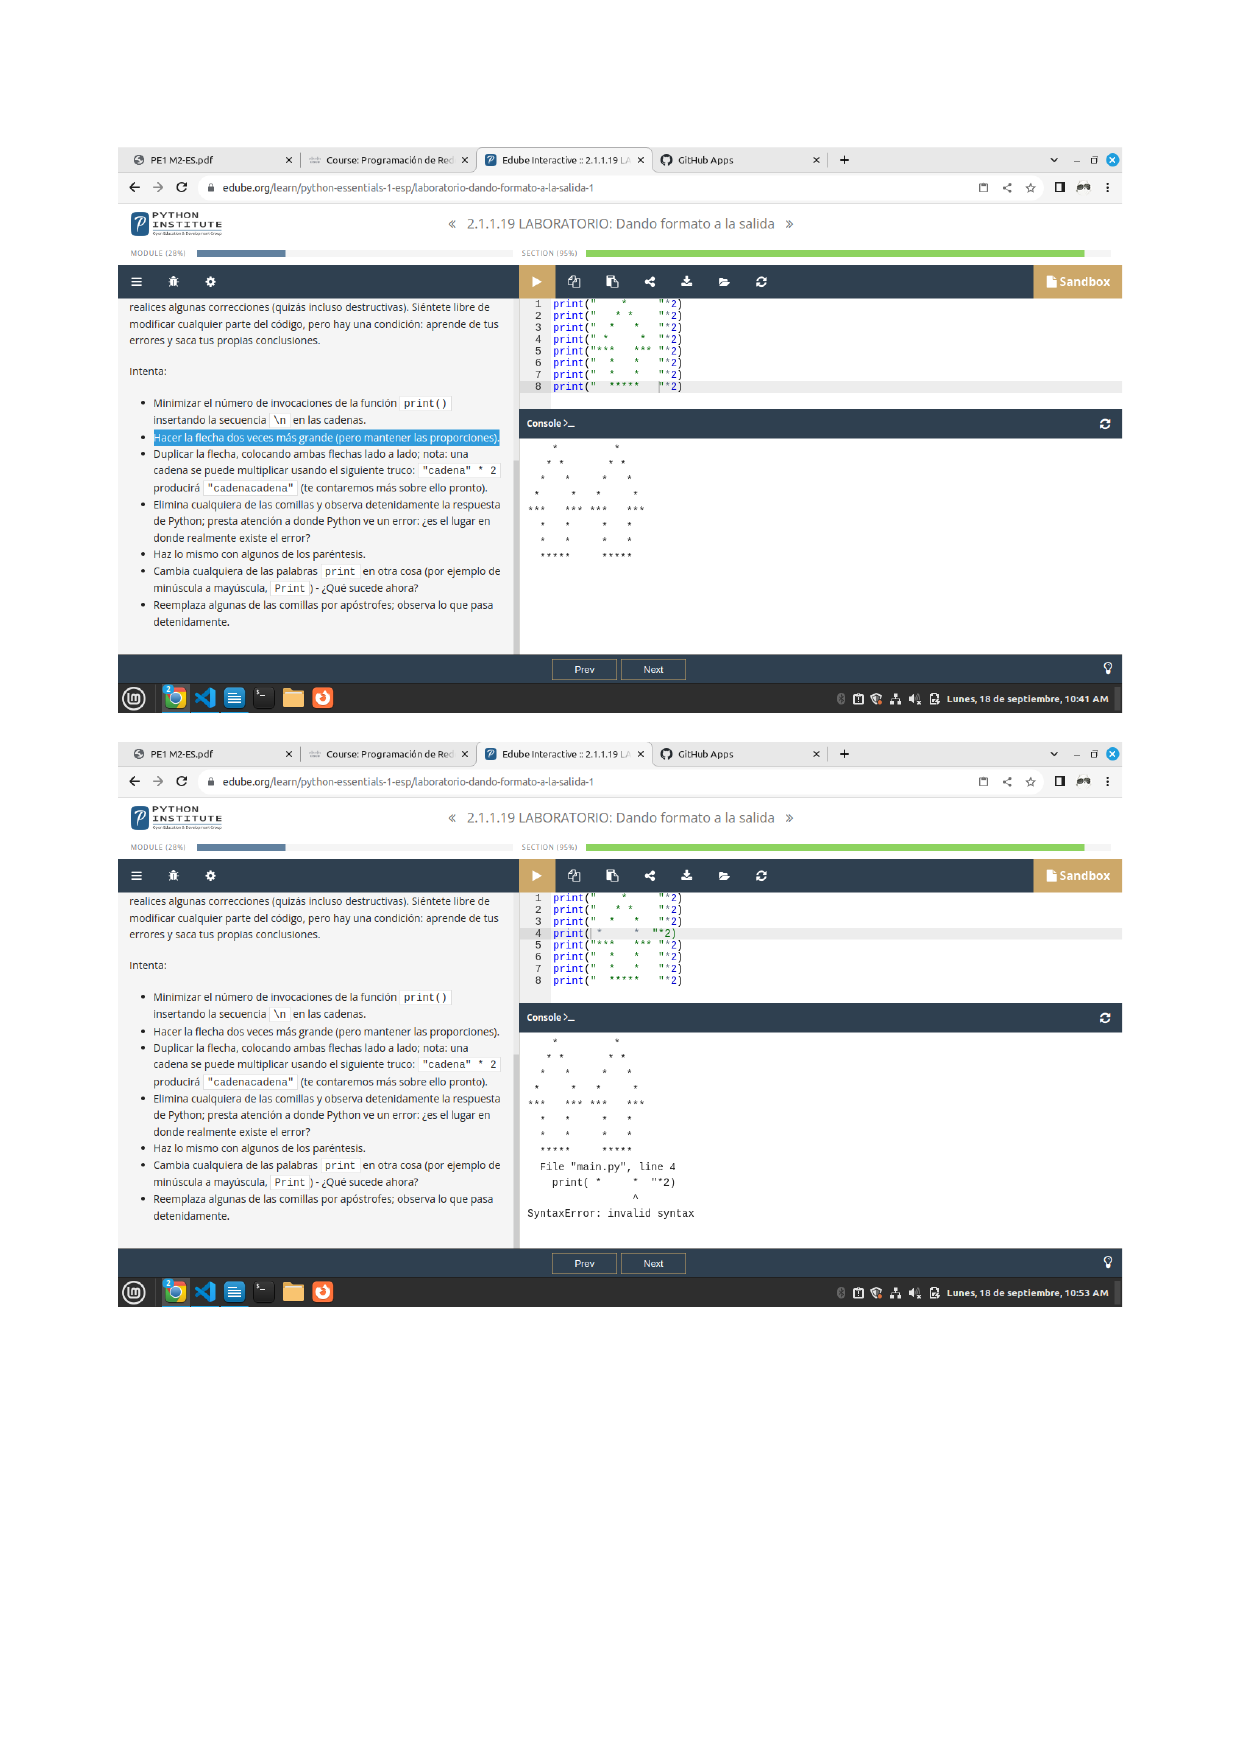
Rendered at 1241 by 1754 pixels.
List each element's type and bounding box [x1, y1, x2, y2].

picture [118, 742, 1123, 1307]
picture [118, 147, 1123, 713]
